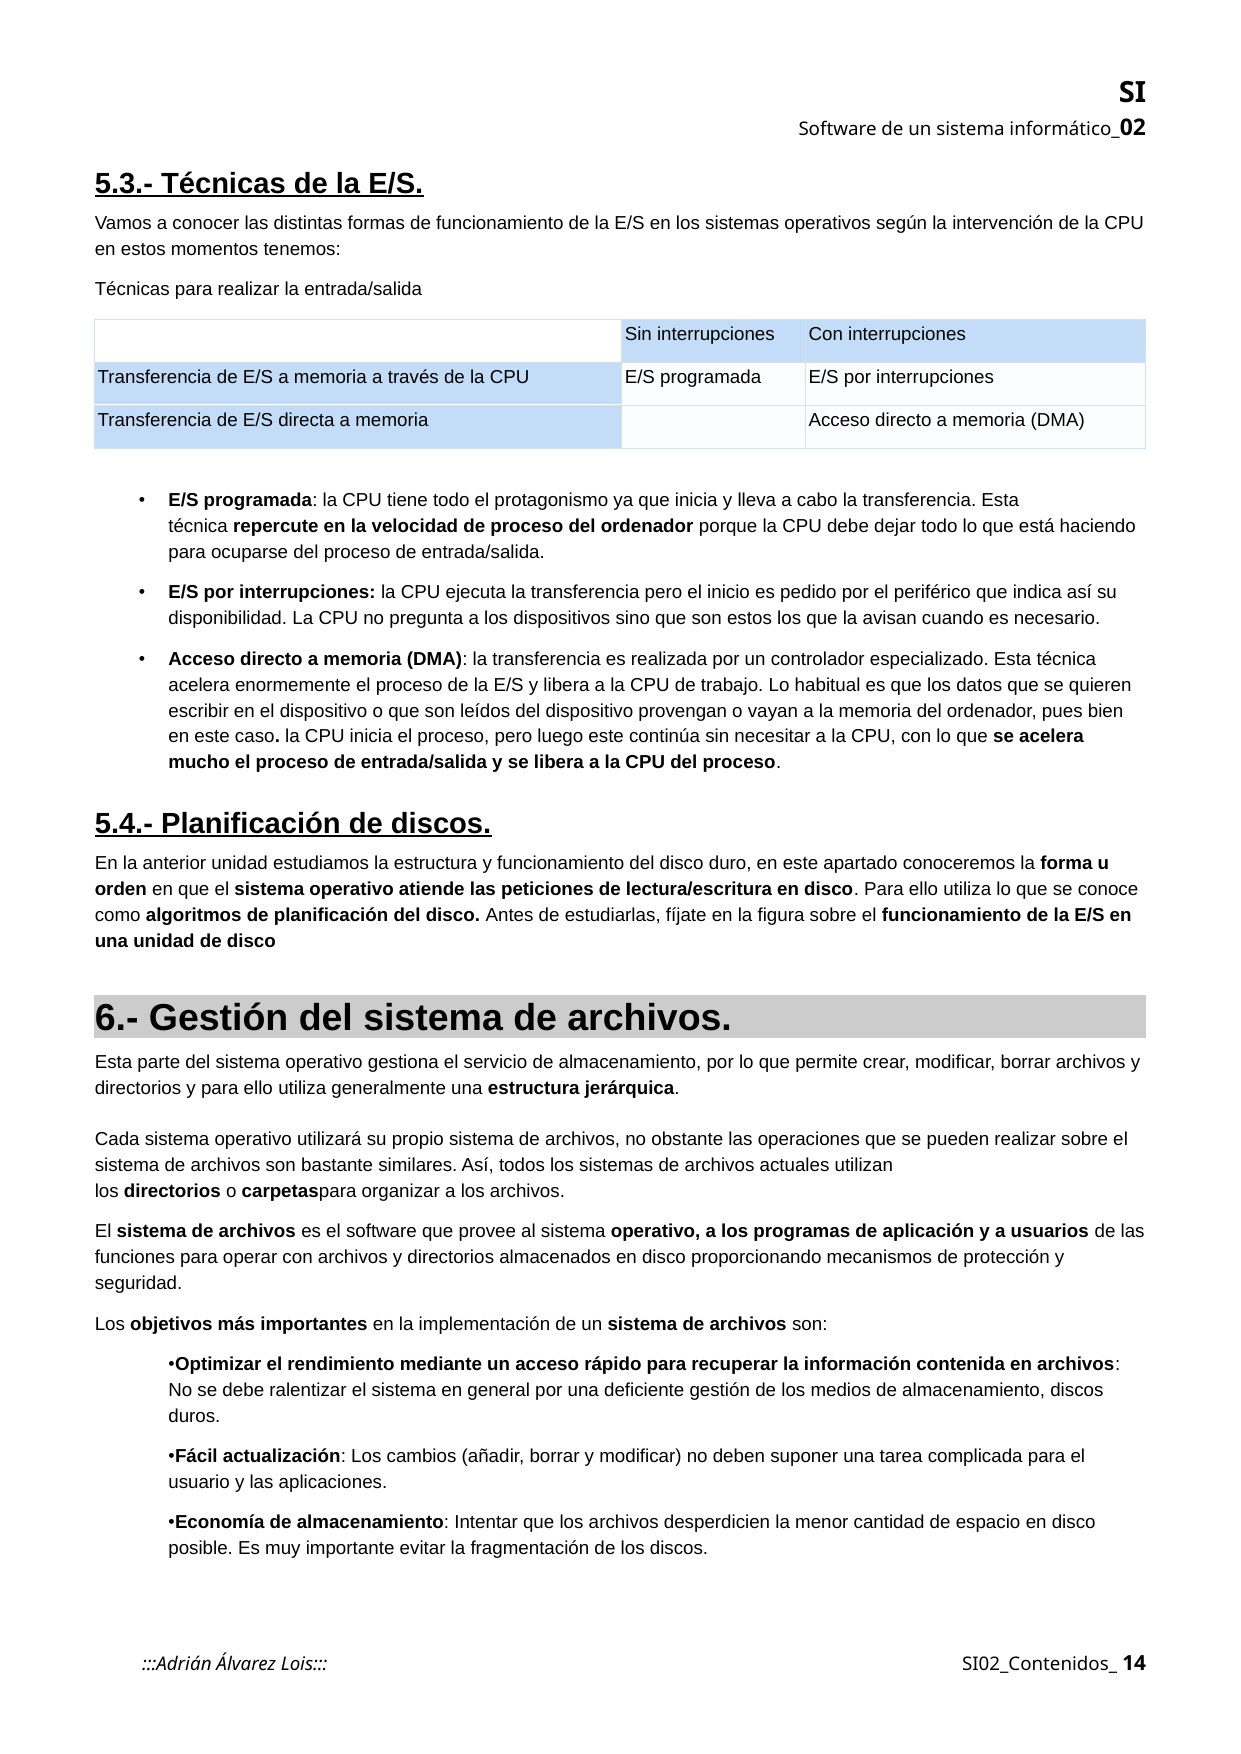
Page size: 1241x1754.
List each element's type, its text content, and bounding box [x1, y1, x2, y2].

subtitle 5.3.- Técnicas de la E/S. [94, 166, 1146, 199]
list E/S programada: la CPU tiene todo el protagonismo ya que inicia y lleva a cabo la transferencia. Esta técnica repercute en la velocidad de proceso del ordenador porque la CPU debe dejar todo lo que está haciendo para ocuparse del proceso de entrada/salida. [139, 489, 1146, 562]
list Fácil actualización: Los cambios (añadir, borrar y modificar) no deben suponer una tarea complicada para el usuario y las aplicaciones. [94, 1445, 1146, 1492]
table_cell Acceso directo a memoria (DMA) [806, 406, 1145, 448]
table_cell E/S programada [622, 363, 805, 404]
list Economía de almacenamiento: Intentar que los archivos desperdicien la menor cantidad de espacio en disco posible. Es muy importante evitar la fragmentación de los discos. [94, 1511, 1146, 1559]
list Acceso directo a memoria (DMA): la transferencia es realizada por un controlador especializado. Esta técnica acelera enormemente el proceso de la E/S y libera a la CPU de trabajo. Lo habitual es que los datos que se quieren escribir en el dispositivo o que son leídos del dispositivo provengan o vayan a la memoria del ordenador, pues bien en este caso. la CPU inicia el proceso, pero luego este continúa sin necesitar a la CPU, con lo que se acelera mucho el proceso de entrada/salida y se libera a la CPU del proceso. [139, 648, 1146, 773]
table_header Con interrupciones [806, 320, 1145, 362]
text En la anterior unidad estudiamos la estructura y funcionamiento del disco duro, en este apartado conoceremos la forma u orden en que el sistema operativo atiende las peticiones de lectura/escritura en disco. Para ello utiliza lo que se conoce como algoritmos de planificación del disco. Antes de estudiarlas, fíjate en la figura sobre el funcionamiento de la E/S en una unidad de disco [94, 852, 1146, 951]
text Vamos a conocer las distintas formas de funcionamiento de la E/S en los sistemas operativos según la intervención de la CPU en estos momentos tenemos: [94, 212, 1146, 259]
subtitle 6.- Gestión del sistema de archivos. [94, 995, 1146, 1038]
table_cell [622, 406, 805, 448]
subtitle 5.4.- Planificación de discos. [94, 806, 1146, 839]
text Esta parte del sistema operativo gestiona el servicio de almacenamiento, por lo que permite crear, modificar, borrar archivos y directorios y para ello utiliza generalmente una estructura jerárquica. Cada sistema operativo utilizará su propio sistema de archivos, no obstante las operaciones que se pueden realizar sobre el sistema de archivos son bastante similares. Así, todos los sistemas de archivos actuales utilizan los directorios o carpetaspara organizar a los archivos. [94, 1051, 1146, 1201]
table_header Sin interrupciones [622, 320, 805, 362]
text Los objetivos más importantes en la implementación de un sistema de archivos son: [94, 1312, 1146, 1334]
table_cell Transferencia de E/S directa a memoria [95, 406, 621, 448]
text El sistema de archivos es el software que provee al sistema operativo, a los programas de aplicación y a usuarios de las funciones para operar con archivos y directorios almacenados en disco proporcionando mecanismos de protección y seguridad. [94, 1220, 1146, 1293]
list E/S por interrupciones: la CPU ejecuta la transferencia pero el inicio es pedido por el periférico que indica así su disponibilidad. La CPU no pregunta a los dispositivos sino que son estos los que la avisan cuando es necesario. [139, 581, 1146, 629]
text Técnicas para realizar la entrada/salida [94, 278, 1146, 300]
list Optimizar el rendimiento mediante un acceso rápido para recuperar la información contenida en archivos: No se debe ralentizar el sistema en general por una deficiente gestión de los medios de almacenamiento, discos duros. [94, 1353, 1146, 1426]
table_cell E/S por interrupciones [806, 363, 1145, 404]
table_header [95, 320, 621, 362]
table_cell Transferencia de E/S a memoria a través de la CPU [95, 363, 621, 404]
